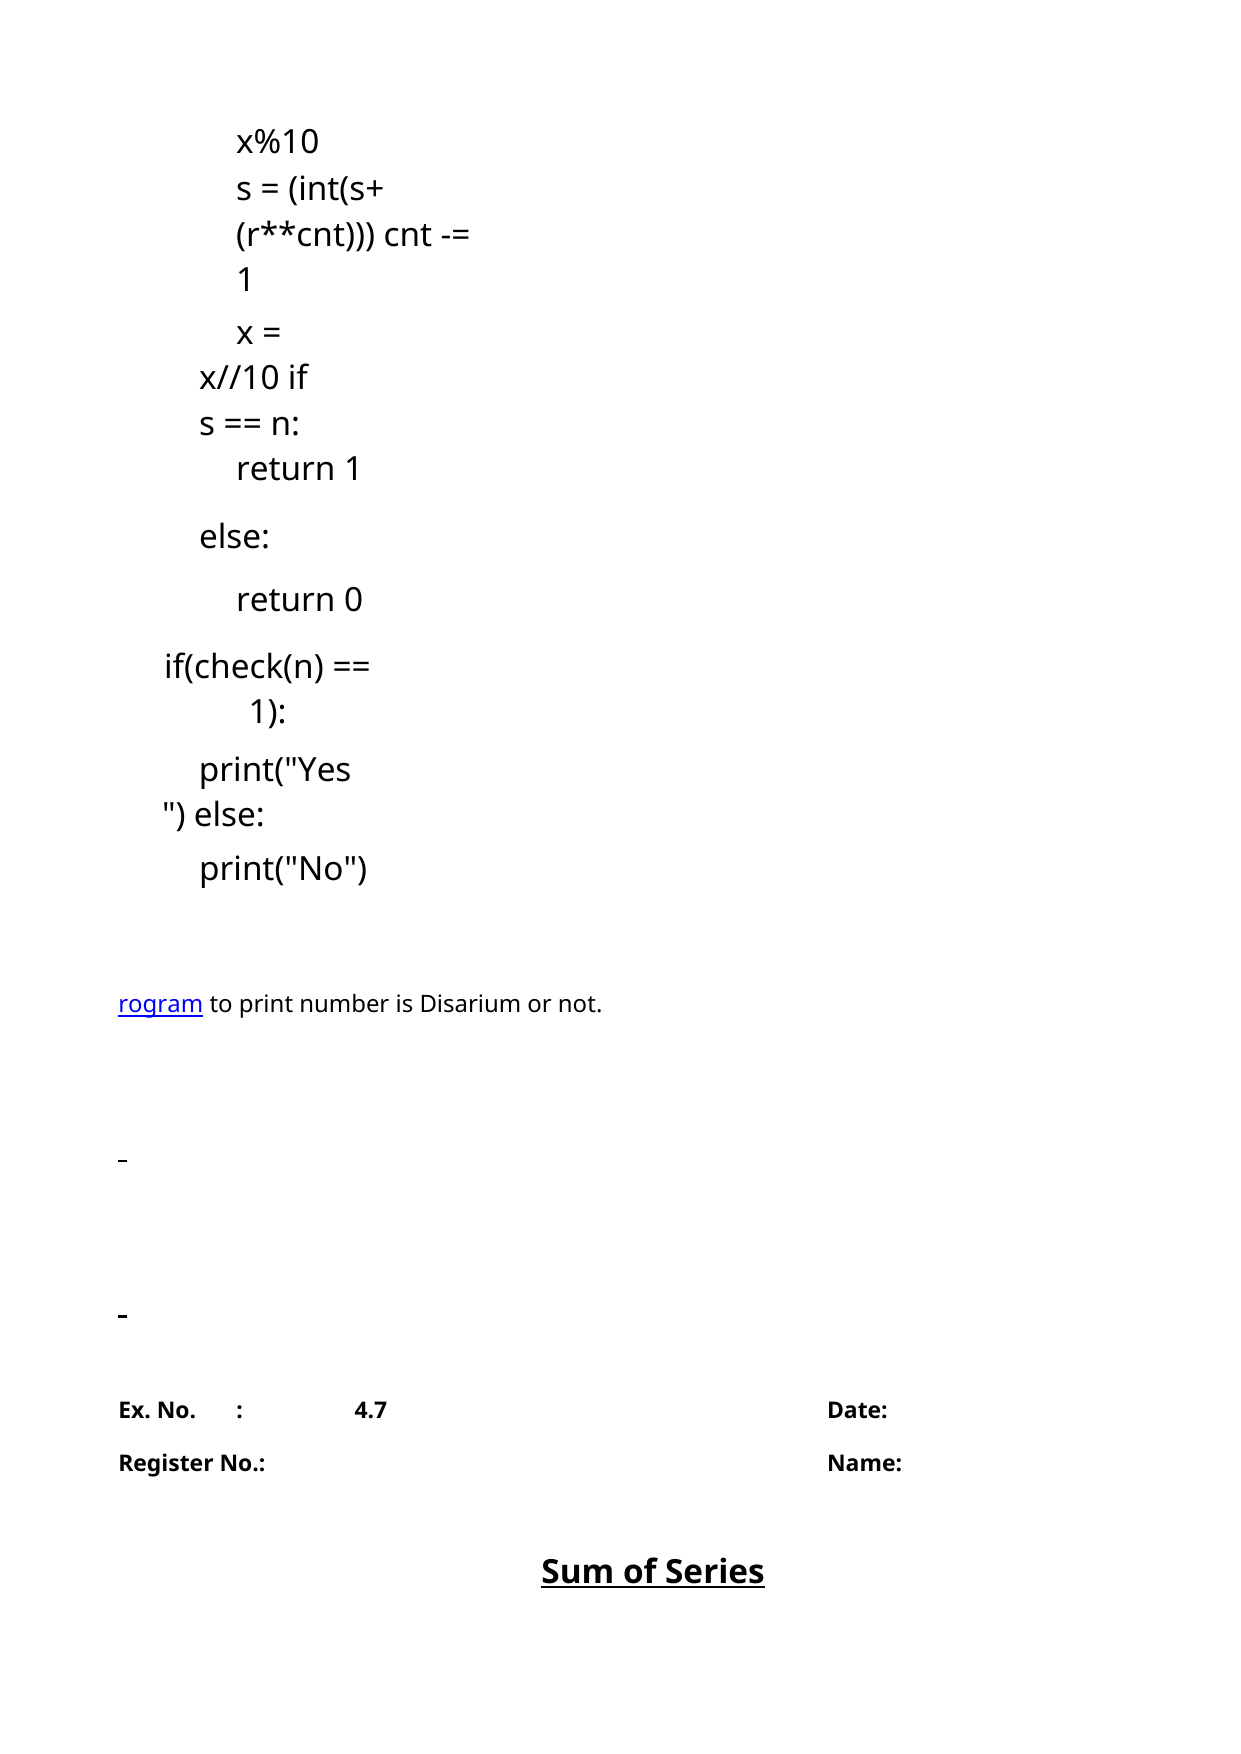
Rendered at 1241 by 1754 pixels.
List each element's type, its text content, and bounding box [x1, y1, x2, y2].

text s = (int(s+(r**cnt))) cnt -= 1 [236, 165, 487, 301]
text Register No.: Name: [118, 1447, 1122, 1478]
text return 0 [236, 576, 1122, 622]
text print("Yes") else: [162, 746, 363, 836]
text print("No") [199, 845, 1122, 891]
text else: [199, 513, 1122, 558]
text if(check(n) == 1): [160, 643, 374, 733]
text return 1 [199, 445, 1122, 490]
text x%10 [199, 118, 348, 163]
text x = x//10 if s == n: [199, 308, 321, 445]
text rogram to print number is Disarium or not. [118, 987, 1122, 1020]
text Sum of Series [184, 1547, 1122, 1593]
text Ex. No. : 4.7 Date: [118, 1394, 1122, 1426]
